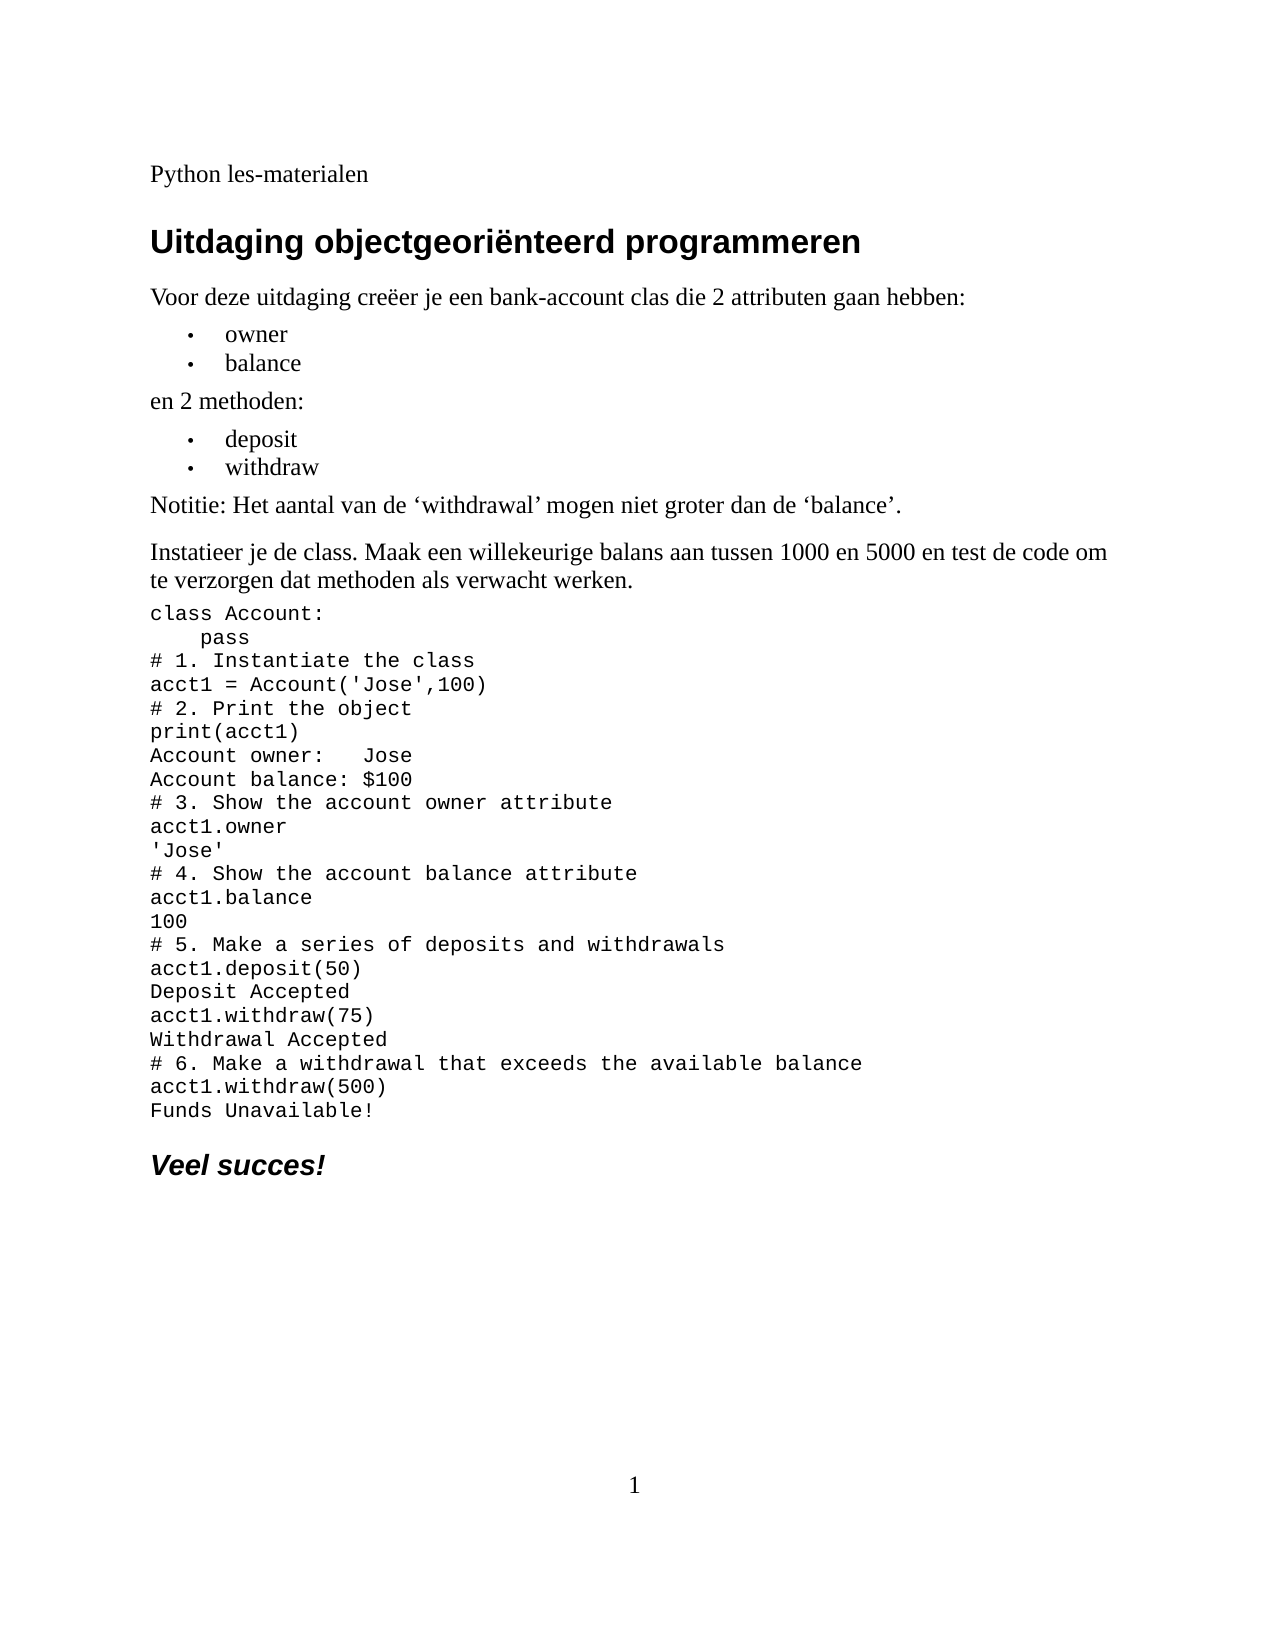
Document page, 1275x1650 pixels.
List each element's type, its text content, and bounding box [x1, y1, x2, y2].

text Python les-materialen [150, 159, 1125, 188]
text # 1. Instantiate the class [150, 651, 1125, 674]
text 'Jose' [150, 840, 1125, 863]
text acct1.deposit(50) [150, 958, 1125, 982]
text acct1 = Account('Jose',100) [150, 674, 1125, 698]
text 100 [150, 911, 1125, 934]
subtitle Uitdaging objectgeoriënteerd programmeren [150, 222, 1125, 260]
text acct1.owner [150, 816, 1125, 840]
text # 3. Show the account owner attribute [150, 792, 1125, 816]
text Funds Unavailable! [150, 1100, 1125, 1123]
text # 4. Show the account balance attribute [150, 863, 1125, 887]
list deposit [187, 424, 1125, 452]
text Account balance: $100 [150, 769, 1125, 792]
list balance [187, 348, 1125, 377]
text acct1.withdraw(75) [150, 1005, 1125, 1029]
subtitle Veel succes! [150, 1148, 1125, 1182]
text Notitie: Het aantal van de ‘withdrawal’ mogen niet groter dan de ‘balance’. [150, 490, 1125, 519]
list owner [187, 319, 1125, 348]
text Account owner: Jose [150, 745, 1125, 769]
text Withdrawal Accepted [150, 1029, 1125, 1052]
text pass [150, 627, 1125, 651]
text class Account: [150, 603, 1125, 627]
text Instatieer je de class. Maak een willekeurige balans aan tussen 1000 en 5000 en test de code om te verzorgen dat methoden als verwacht werken. [150, 537, 1125, 594]
text en 2 methoden: [150, 386, 1125, 415]
text acct1.withdraw(500) [150, 1076, 1125, 1100]
text # 5. Make a series of deposits and withdrawals [150, 934, 1125, 958]
text print(acct1) [150, 721, 1125, 745]
text Deposit Accepted [150, 982, 1125, 1005]
text # 2. Print the object [150, 698, 1125, 721]
text # 6. Make a withdrawal that exceeds the available balance [150, 1052, 1125, 1076]
text acct1.balance [150, 887, 1125, 911]
text Voor deze uitdaging creëer je een bank-account clas die 2 attributen gaan hebben: [150, 282, 1125, 311]
list withdraw [187, 452, 1125, 481]
